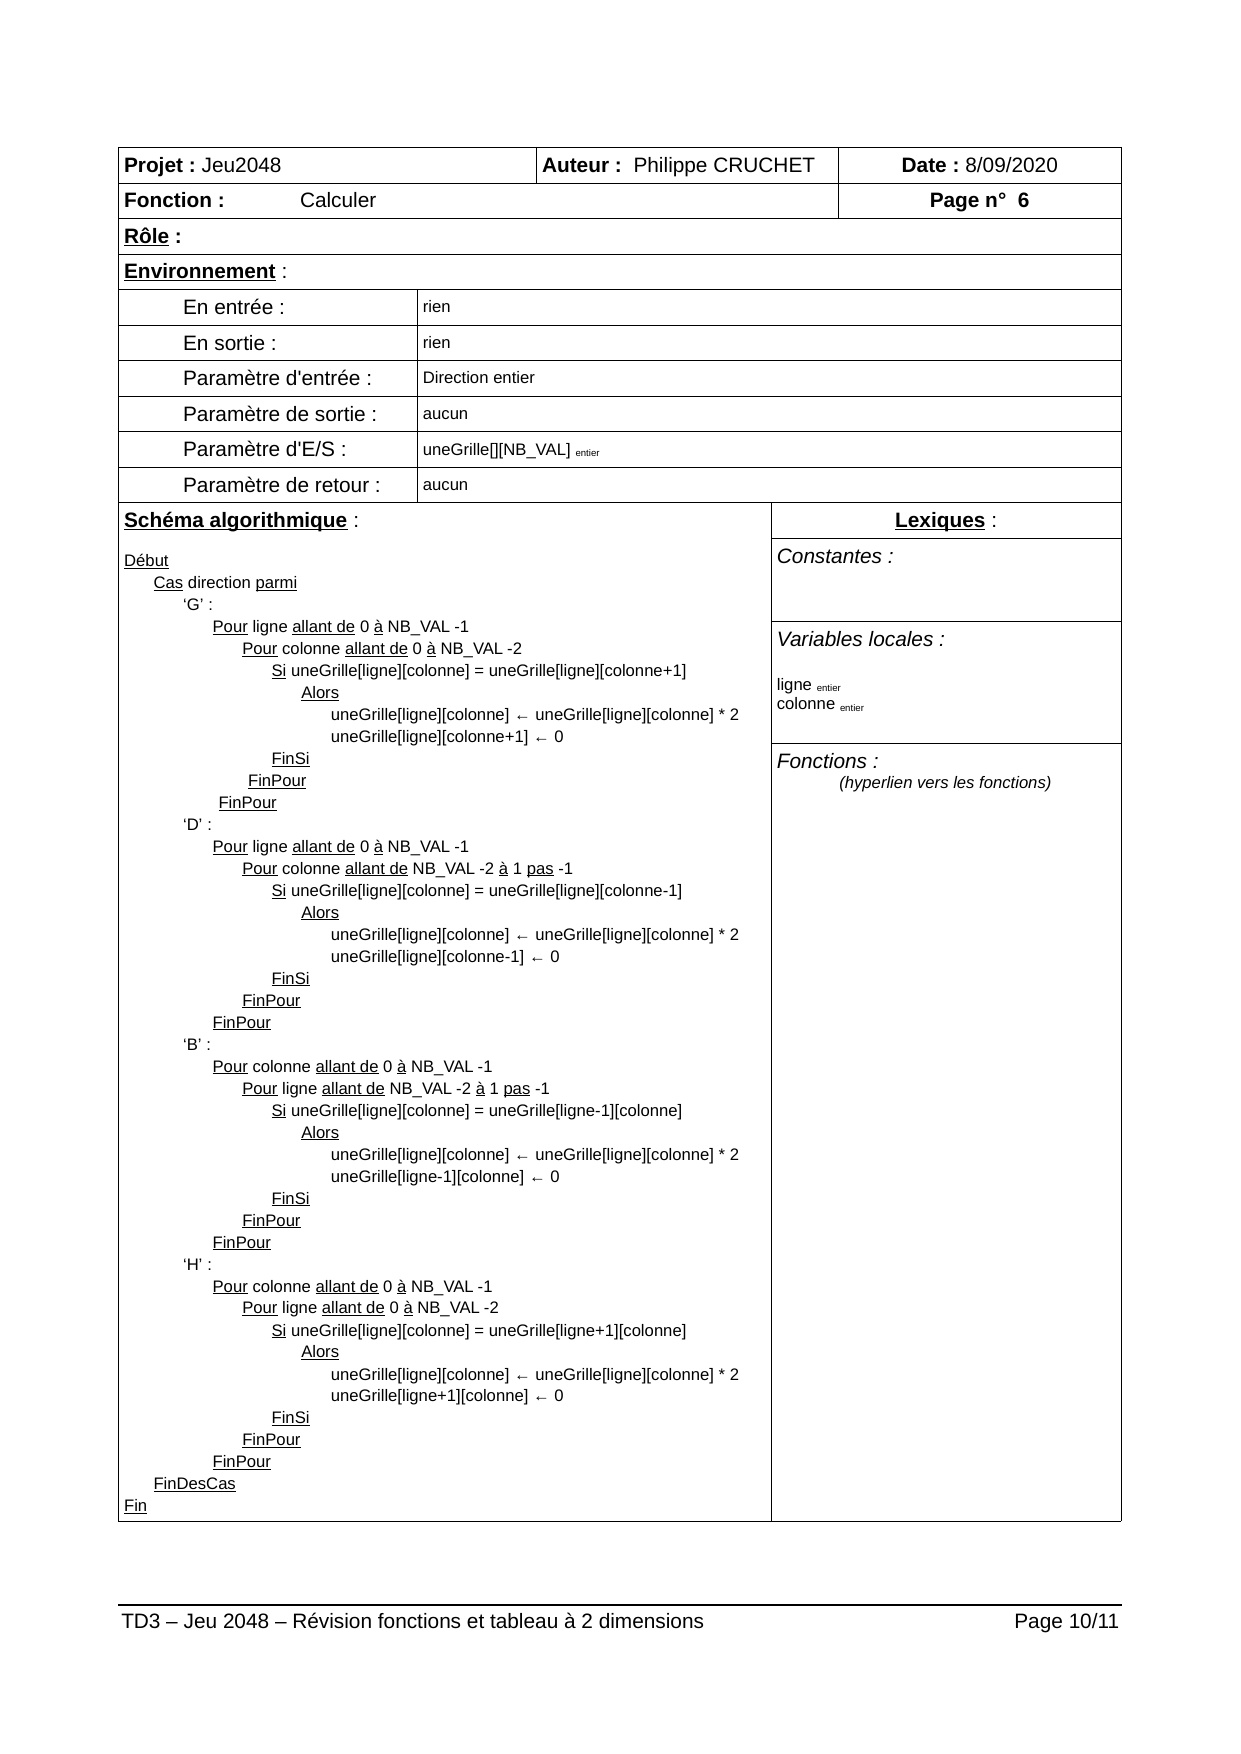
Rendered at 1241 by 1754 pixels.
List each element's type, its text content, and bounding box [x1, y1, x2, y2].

table_cell Page n° 6 [839, 184, 1121, 218]
table_cell Paramètre d'E/S : [119, 432, 417, 467]
table_cell Direction entier [418, 361, 1121, 396]
table_cell Variables locales : ligne entier colonne entier [772, 622, 1121, 743]
table_cell Fonctions : (hyperlien vers les fonctions) [772, 744, 1121, 1521]
table_cell En sortie : [119, 326, 417, 360]
table_cell Paramètre de sortie : [119, 397, 417, 431]
table_cell Paramètre d'entrée : [119, 361, 417, 396]
table_cell rien [418, 290, 1121, 324]
table_cell Schéma algorithmique : Début Cas direction parmi ‘G’ : Pour ligne allant de 0 à NB_VAL -1 Pour colonne allant de 0 à NB_VAL -2 Si uneGrille[ligne][colonne] = uneGrille[ligne][colonne+1] Alors uneGrille[ligne][colonne] ← uneGrille[ligne][colonne] * 2 uneGrille[ligne][colonne+1] ← 0 FinSi FinPour FinPour ‘D’ : Pour ligne allant de 0 à NB_VAL -1 Pour colonne allant de NB_VAL -2 à 1 pas -1 Si uneGrille[ligne][colonne] = uneGrille[ligne][colonne-1] Alors uneGrille[ligne][colonne] ← uneGrille[ligne][colonne] * 2 uneGrille[ligne][colonne-1] ← 0 FinSi FinPour FinPour ‘B’ : Pour colonne allant de 0 à NB_VAL -1 Pour ligne allant de NB_VAL -2 à 1 pas -1 Si uneGrille[ligne][colonne] = uneGrille[ligne-1][colonne] Alors uneGrille[ligne][colonne] ← uneGrille[ligne][colonne] * 2 uneGrille[ligne-1][colonne] ← 0 FinSi FinPour FinPour ‘H’ : Pour colonne allant de 0 à NB_VAL -1 Pour ligne allant de 0 à NB_VAL -2 Si uneGrille[ligne][colonne] = uneGrille[ligne+1][colonne] Alors uneGrille[ligne][colonne] ← uneGrille[ligne][colonne] * 2 uneGrille[ligne+1][colonne] ← 0 FinSi FinPour FinPour FinDesCas Fin [119, 503, 771, 1521]
table_cell Paramètre de retour : [119, 468, 417, 502]
table_cell Rôle : [119, 219, 1121, 253]
table_cell Environnement : [119, 255, 1121, 289]
table_cell rien [418, 326, 1121, 360]
table_header Projet : Jeu2048 [119, 148, 536, 182]
table_cell aucun [418, 397, 1121, 431]
table_header Lexiques : [772, 503, 1121, 538]
table_header Date : 8/09/2020 [839, 148, 1121, 182]
table_header Auteur : Philippe CRUCHET [537, 148, 838, 182]
table_cell En entrée : [119, 290, 417, 324]
table_cell aucun [418, 468, 1121, 502]
table_cell Fonction : Calculer [119, 184, 838, 218]
table_cell uneGrille[][NB_VAL] entier [418, 432, 1121, 467]
table_cell Constantes : [772, 539, 1121, 621]
